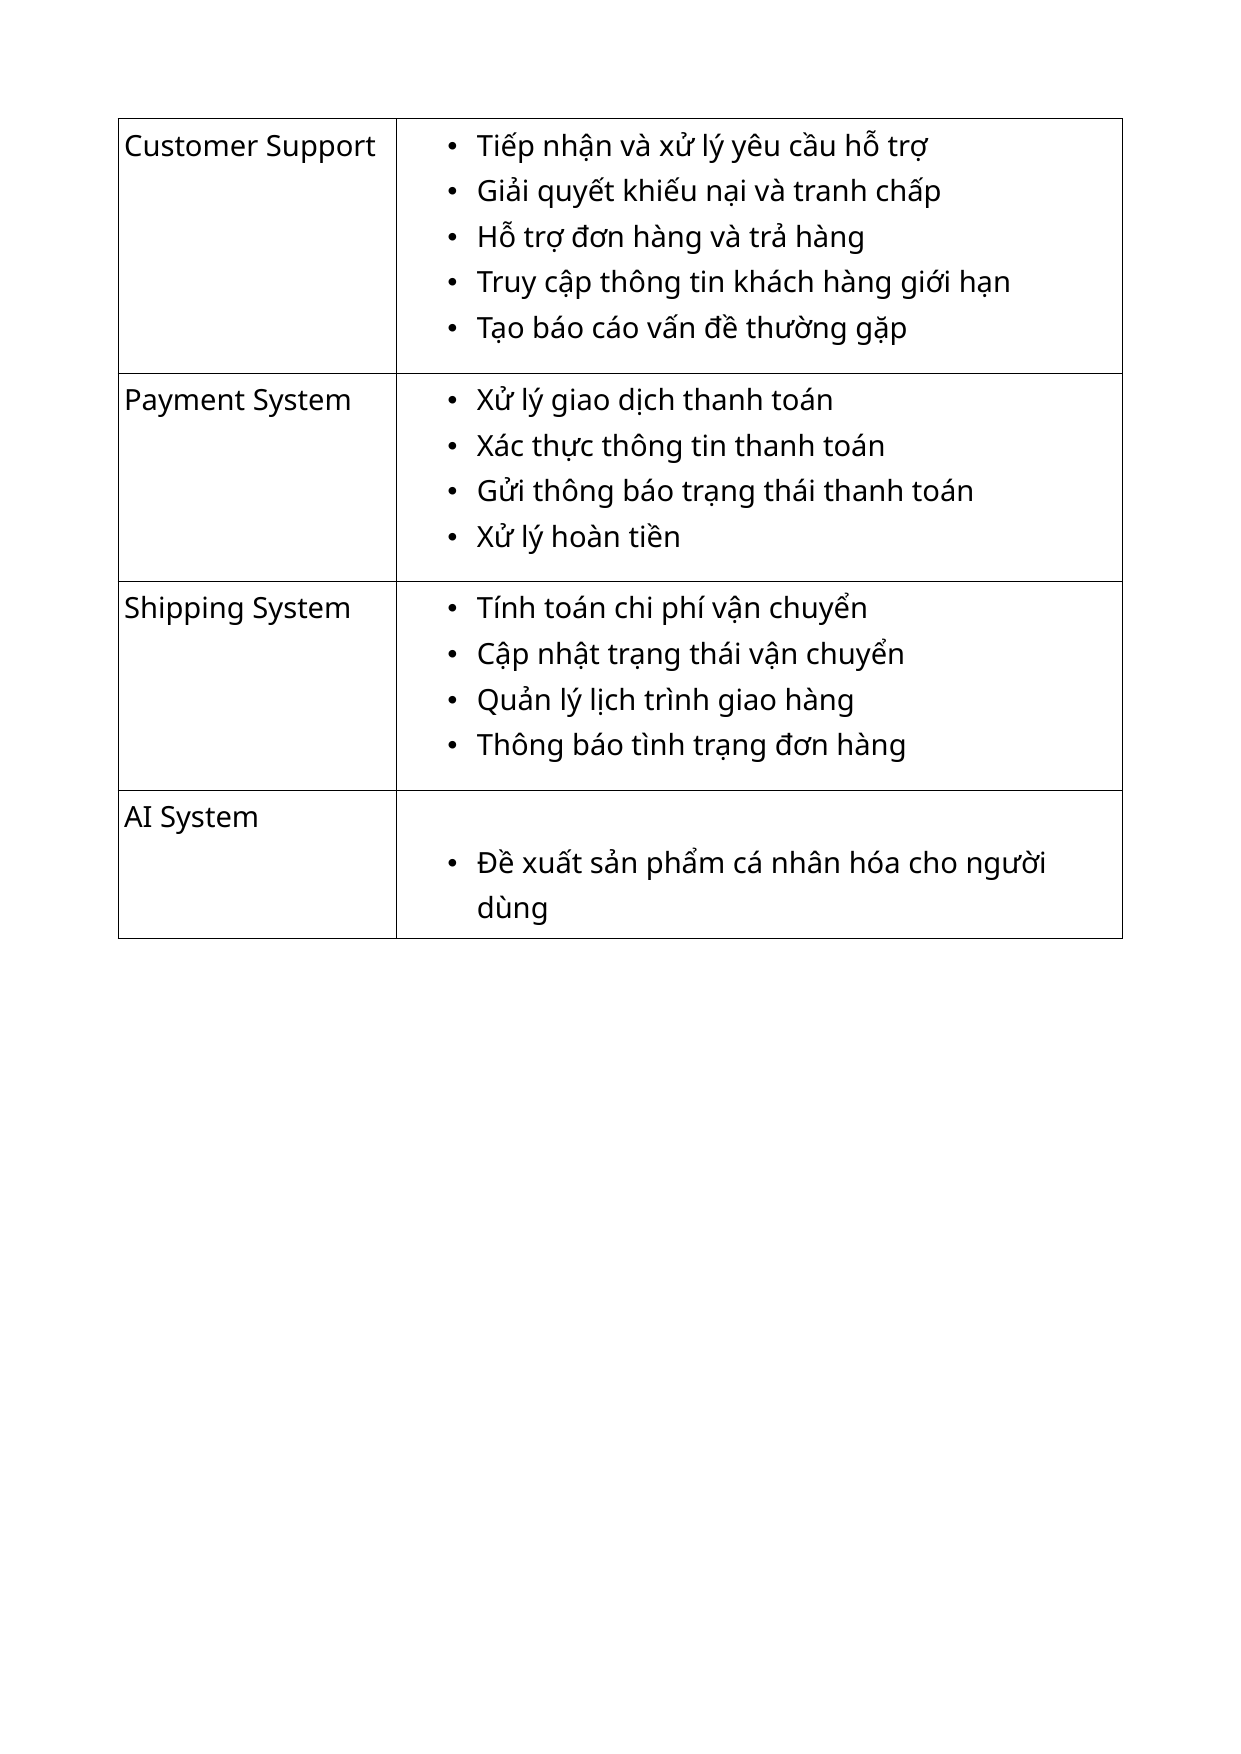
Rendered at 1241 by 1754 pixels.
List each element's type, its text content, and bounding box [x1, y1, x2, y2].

table_cell Đề xuất sản phẩm cá nhân hóa cho người dùng [397, 791, 1122, 938]
table_cell Tính toán chi phí vận chuyển Cập nhật trạng thái vận chuyển Quản lý lịch trình giao hàng Thông báo tình trạng đơn hàng [397, 582, 1122, 790]
table_cell Customer Support [119, 119, 396, 372]
table_cell Xử lý giao dịch thanh toán Xác thực thông tin thanh toán Gửi thông báo trạng thái thanh toán Xử lý hoàn tiền [397, 374, 1122, 581]
table_cell Payment System [119, 374, 396, 581]
table_cell Tiếp nhận và xử lý yêu cầu hỗ trợ Giải quyết khiếu nại và tranh chấp Hỗ trợ đơn hàng và trả hàng Truy cập thông tin khách hàng giới hạn Tạo báo cáo vấn đề thường gặp [397, 119, 1122, 372]
table_cell AI System [119, 791, 396, 938]
table_cell Shipping System [119, 582, 396, 790]
